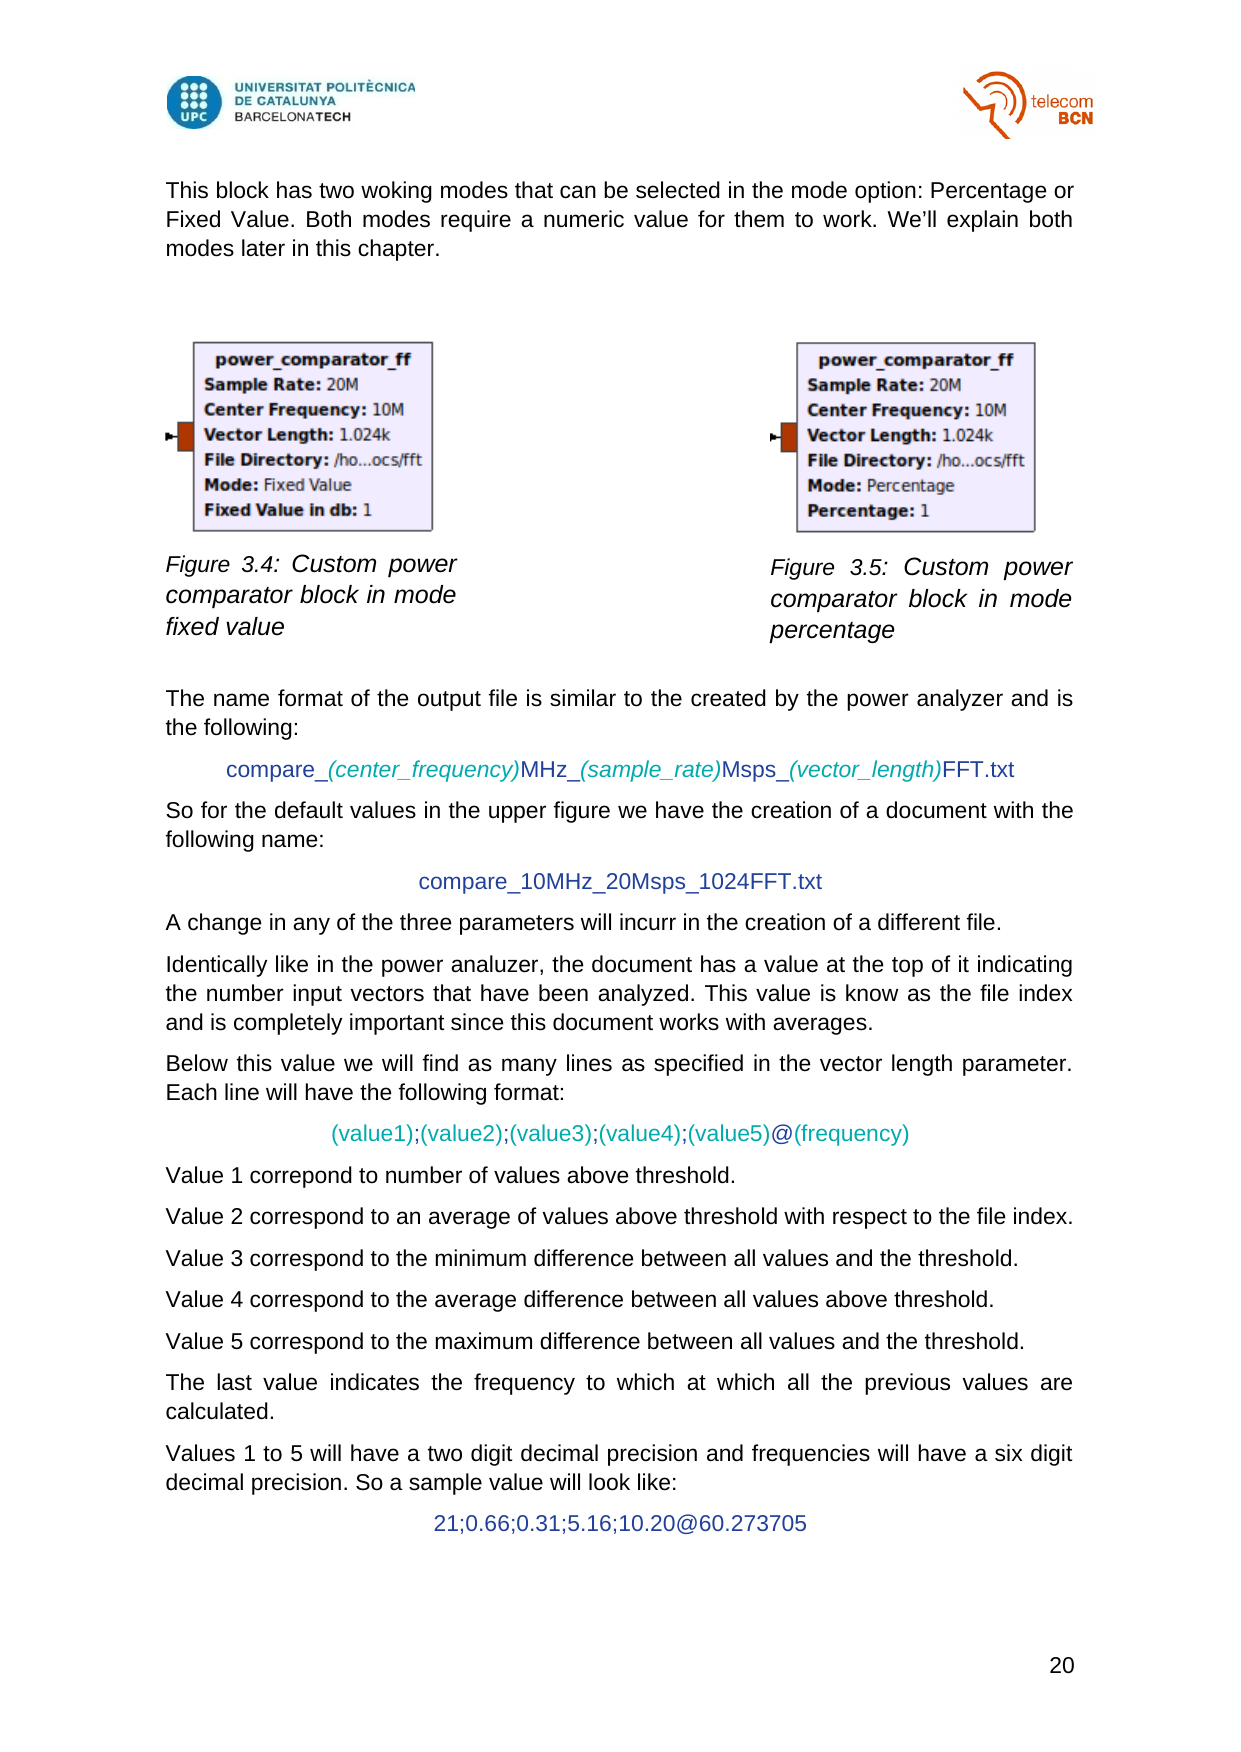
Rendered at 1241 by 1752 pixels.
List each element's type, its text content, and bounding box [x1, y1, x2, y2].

text compare_(center_frequency)MHz_(sample_rate)Msps_(vector_length)FFT.txt [165, 756, 1075, 782]
picture [770, 330, 1075, 550]
picture [165, 328, 460, 546]
text compare_10MHz_20Msps_1024FFT.txt [165, 868, 1075, 894]
text (value1);(value2);(value3);(value4);(value5)@(frequency) [165, 1120, 1075, 1147]
text Value 3 correspond to the minimum difference between all values and the threshold. [165, 1245, 1075, 1271]
text Value 1 correpond to number of values above threshold. [165, 1162, 1075, 1188]
text Values 1 to 5 will have a two digit decimal precision and frequencies will have a six digit decimal precision. So a sample value will look like: [165, 1439, 1075, 1495]
text Below this value we will find as many lines as specified in the vector length parameter. Each line will have the following format: [165, 1050, 1075, 1105]
text Figure 3.5: Custom power comparator block in mode percentage [770, 550, 1075, 644]
text This block has two woking modes that can be selected in the mode option: Percentage or Fixed Value. Both modes require a numeric value for them to work. We’ll explain both modes later in this chapter. [165, 177, 1075, 261]
text So for the default values in the upper figure we have the creation of a document with the following name: [165, 797, 1075, 853]
text Figure 3.4: Custom power comparator block in mode fixed value [165, 546, 459, 641]
picture [167, 76, 416, 129]
text Value 5 correspond to the maximum difference between all values and the threshold. [165, 1328, 1075, 1354]
picture [954, 66, 1096, 139]
text Identically like in the power analuzer, the document has a value at the top of it indicating the number input vectors that have been analyzed. This value is know as the file index and is completely important since this document works with averages. [165, 951, 1075, 1035]
text A change in any of the three parameters will incurr in the creation of a different file. [165, 909, 1075, 936]
text Value 2 correspond to an average of values above threshold with respect to the file index. [165, 1203, 1075, 1230]
text 21;0.66;0.31;5.16;10.20@60.273705 [165, 1510, 1075, 1536]
text Value 4 correspond to the average difference between all values above threshold. [165, 1286, 1075, 1313]
text The last value indicates the frequency to which at which all the previous values are calculated. [165, 1369, 1075, 1424]
text The name format of the output file is similar to the created by the power analyzer and is the following: [165, 685, 1075, 741]
